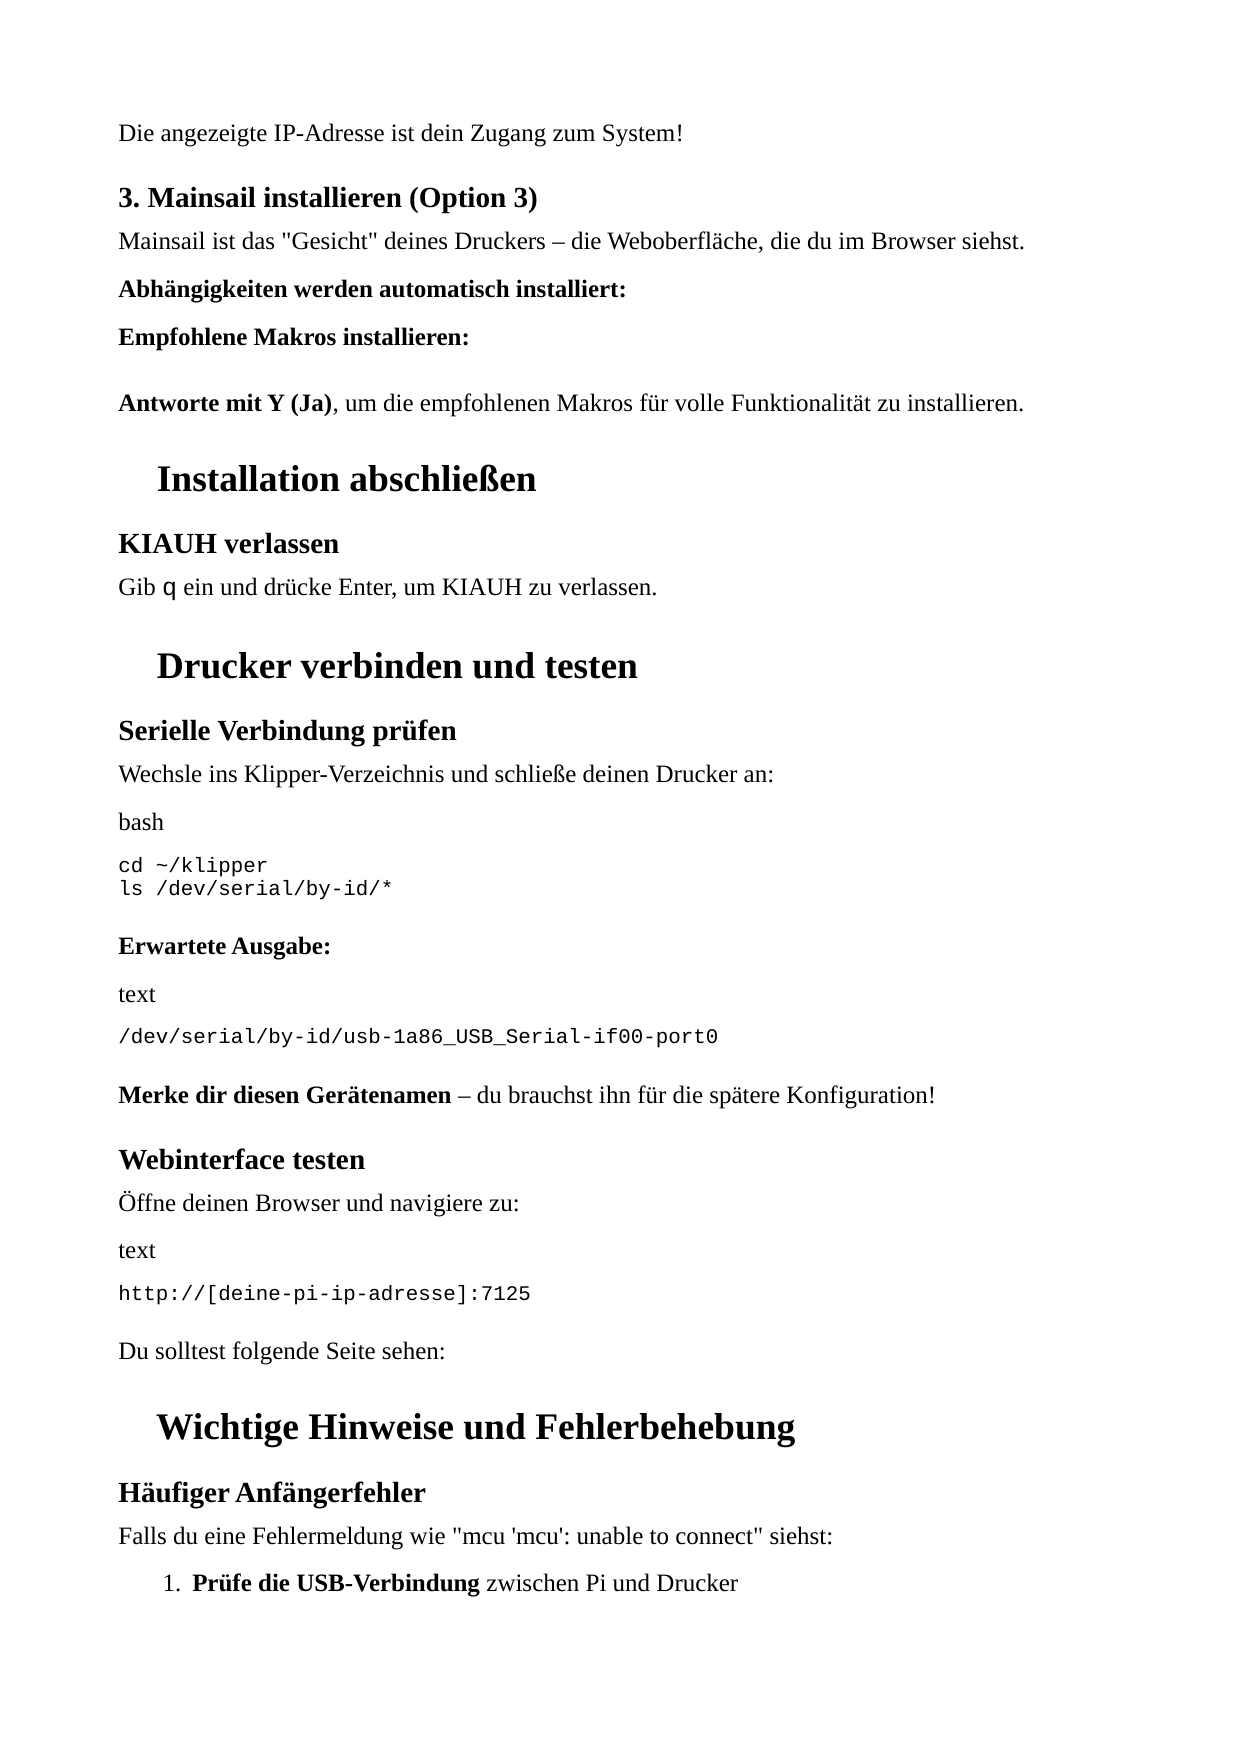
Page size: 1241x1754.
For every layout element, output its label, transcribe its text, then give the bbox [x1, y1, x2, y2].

subtitle 3. Mainsail installieren (Option 3) [118, 180, 1122, 214]
text ls /dev/serial/by-id/* [118, 878, 1122, 902]
text Mainsail ist das "Gesicht" deines Druckers – die Weboberfläche, die du im Browser siehst. [118, 226, 1122, 255]
subtitle Serielle Verbindung prüfen [118, 713, 1122, 747]
subtitle Häufiger Anfängerfehler [118, 1475, 1122, 1508]
text http://[deine-pi-ip-adresse]:7125 [118, 1283, 1122, 1307]
list Prüfe die USB-Verbindung zwischen Pi und Drucker [162, 1568, 1122, 1597]
text Gib q ein und drücke Enter, um KIAUH zu verlassen. [118, 572, 1122, 603]
text Öffne deinen Browser und navigiere zu: [118, 1188, 1122, 1217]
text text [118, 979, 1122, 1008]
text Abhängigkeiten werden automatisch installiert: [118, 274, 1122, 303]
text cd ~/klipper [118, 854, 1122, 878]
subtitle KIAUH verlassen [118, 526, 1122, 560]
text Du solltest folgende Seite sehen: [118, 1336, 1122, 1365]
text Empfohlene Makros installieren: Antworte mit Y (Ja), um die empfohlenen Makros für volle Funktionalität zu installieren. [118, 322, 1122, 416]
text /dev/serial/by-id/usb-1a86_USB_Serial-if00-port0 [118, 1027, 1122, 1050]
subtitle 🚨 Wichtige Hinweise und Fehlerbehebung [118, 1405, 1122, 1448]
text Erwartete Ausgabe: [118, 931, 1122, 960]
text text [118, 1236, 1122, 1264]
subtitle ✅ Installation abschließen [118, 456, 1122, 499]
subtitle 🔧 Drucker verbinden und testen [118, 643, 1122, 686]
text Wechsle ins Klipper-Verzeichnis und schließe deinen Drucker an: [118, 759, 1122, 788]
text Merke dir diesen Gerätenamen – du brauchst ihn für die spätere Konfiguration! [118, 1080, 1122, 1108]
subtitle Webinterface testen [118, 1142, 1122, 1175]
text Falls du eine Fehlermeldung wie "mcu 'mcu': unable to connect" siehst: [118, 1521, 1122, 1550]
text bash [118, 807, 1122, 836]
text Die angezeigte IP-Adresse ist dein Zugang zum System! [118, 118, 1122, 147]
